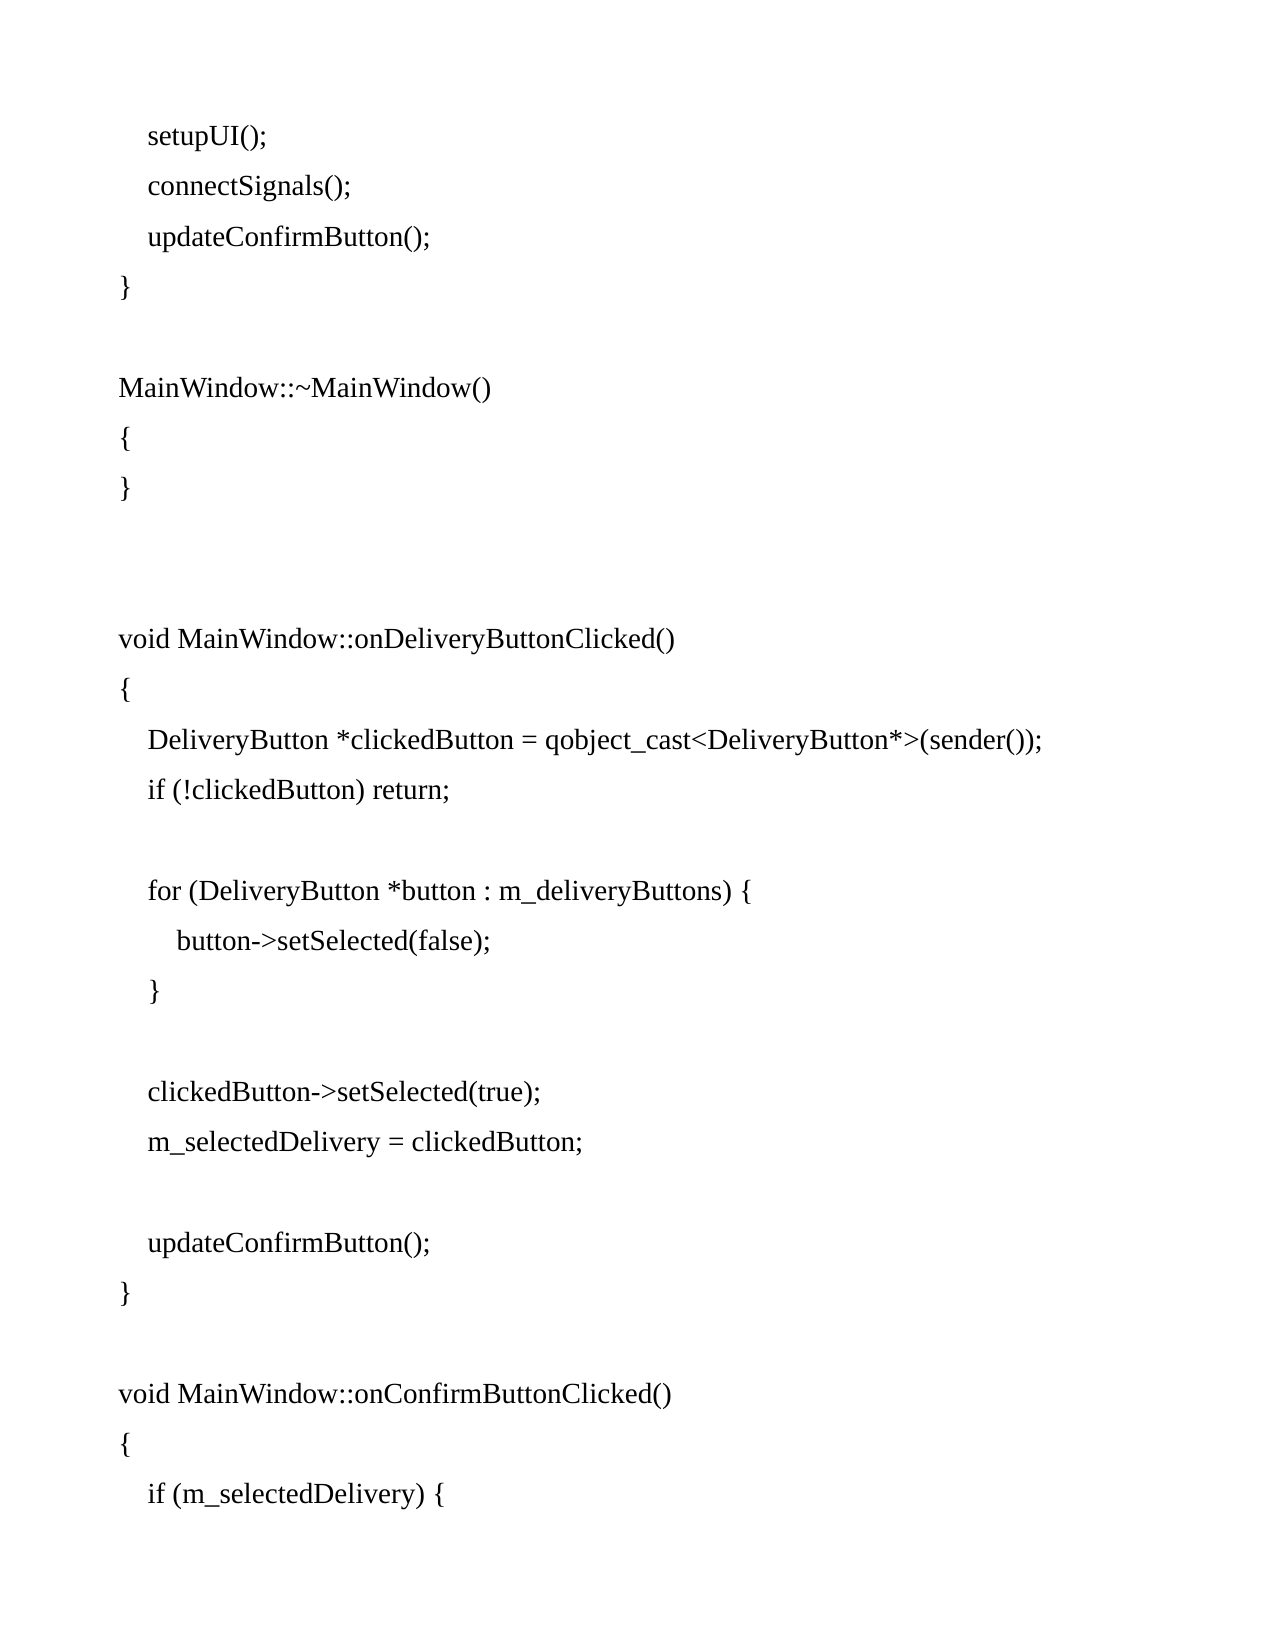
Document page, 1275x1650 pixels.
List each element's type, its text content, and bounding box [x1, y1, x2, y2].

text { [118, 672, 1157, 705]
text m_selectedDelivery = clickedButton; [118, 1124, 1157, 1158]
text DeliveryButton *clickedButton = qobject_cast<DeliveryButton*>(sender()); [118, 722, 1157, 755]
text { [118, 420, 1157, 453]
text connectSignals(); [118, 168, 1157, 202]
text updateConfirmButton(); [118, 219, 1157, 252]
text button->setSelected(false); [118, 923, 1157, 957]
text setupUI(); [118, 118, 1157, 152]
text updateConfirmButton(); [118, 1225, 1157, 1258]
text void MainWindow::onConfirmButtonClicked() [118, 1376, 1157, 1409]
text for (DeliveryButton *button : m_deliveryButtons) { [118, 873, 1157, 906]
text MainWindow::~MainWindow() [118, 370, 1157, 403]
text clickedButton->setSelected(true); [118, 1074, 1157, 1108]
text } [118, 269, 1157, 303]
text { [118, 1426, 1157, 1460]
text if (!clickedButton) return; [118, 772, 1157, 806]
text } [118, 1275, 1157, 1309]
text } [118, 470, 1157, 504]
text } [118, 973, 1157, 1007]
text void MainWindow::onDeliveryButtonClicked() [118, 621, 1157, 655]
text if (m_selectedDelivery) { [118, 1477, 1157, 1510]
